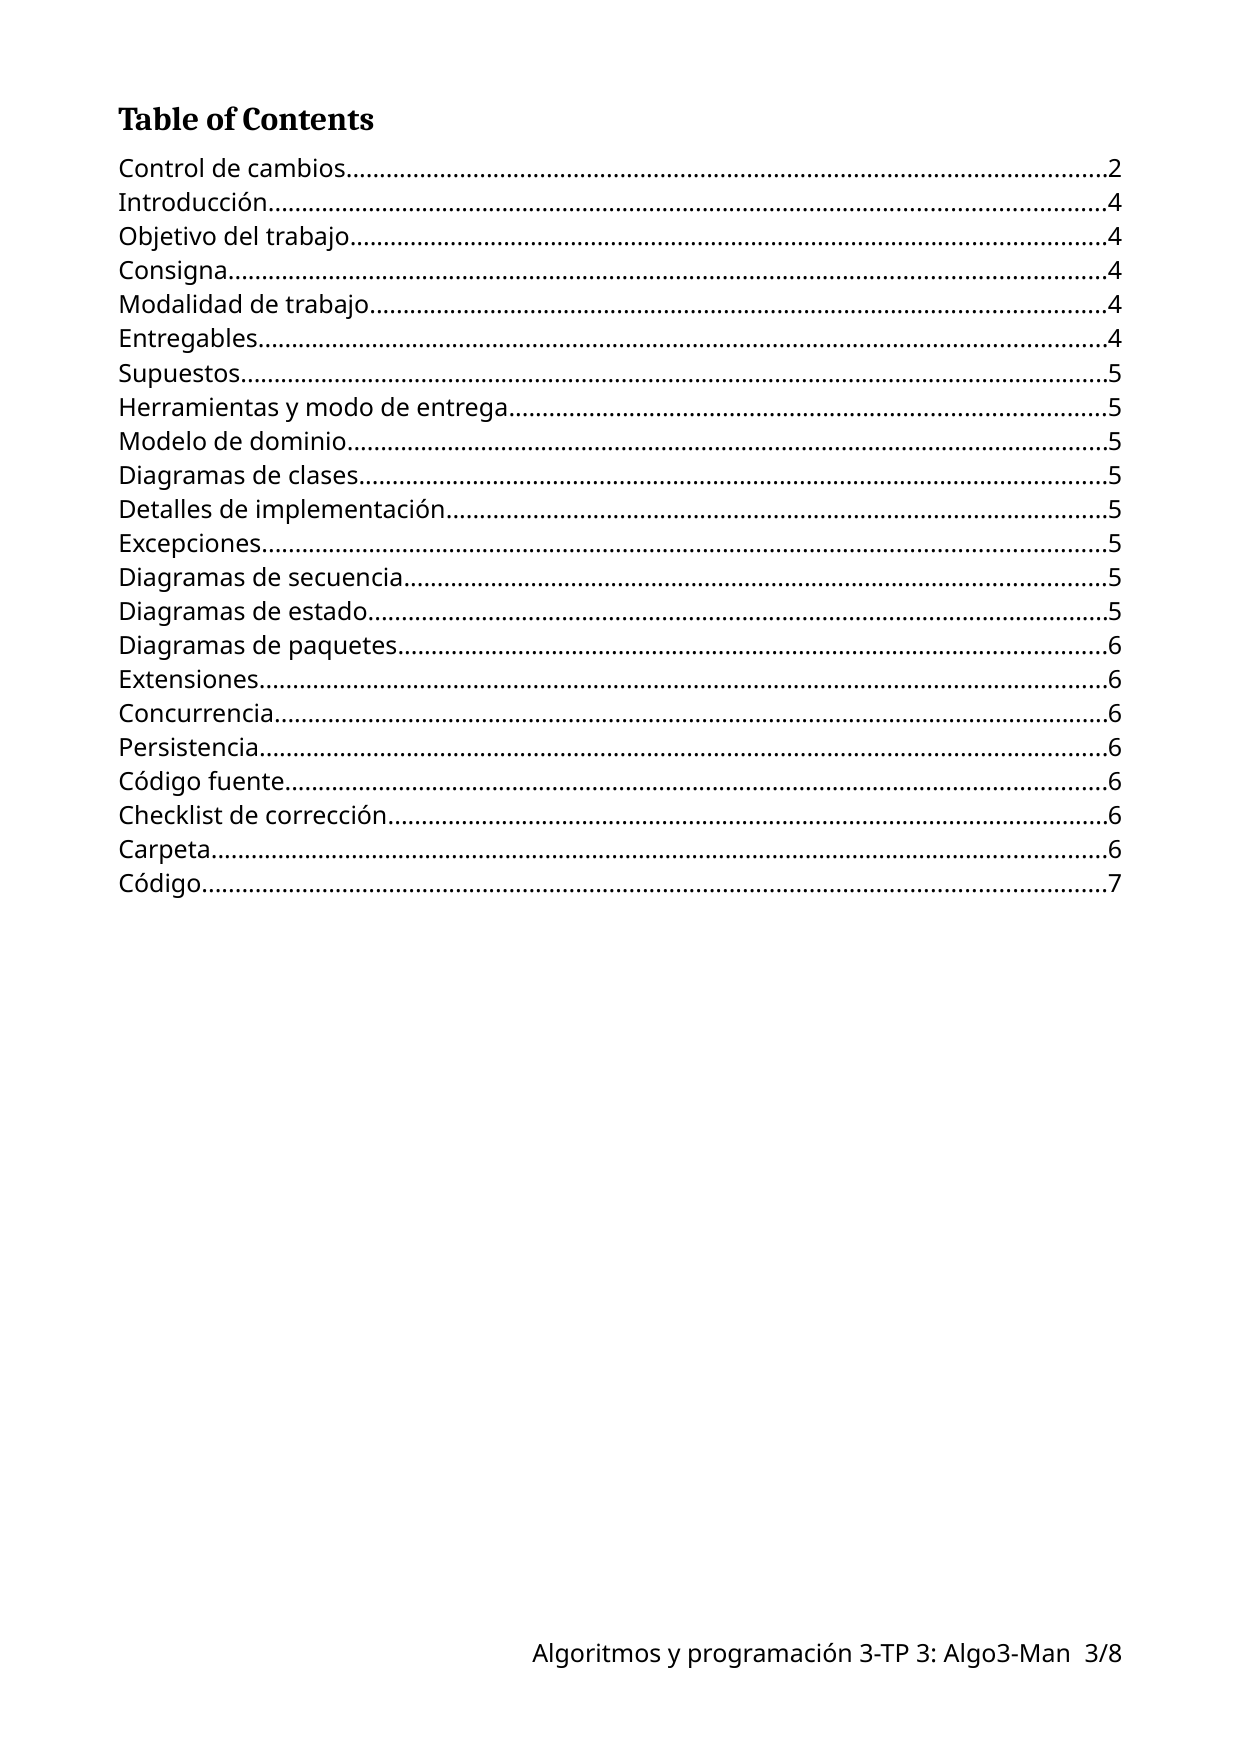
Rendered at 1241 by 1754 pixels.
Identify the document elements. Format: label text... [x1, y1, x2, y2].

subtitle Table of Contents [118, 100, 1122, 138]
text Modalidad de trabajo 4 [118, 287, 1122, 321]
text Checklist de corrección 6 [118, 798, 1122, 832]
text Entregables 4 [118, 321, 1122, 355]
text Modelo de dominio 5 [118, 423, 1122, 457]
text Excepciones 5 [118, 526, 1122, 559]
text Diagramas de clases 5 [118, 457, 1122, 491]
text Diagramas de secuencia 5 [118, 559, 1122, 594]
text Persistencia 6 [118, 730, 1122, 764]
text Control de cambios 2 [118, 151, 1122, 185]
text Objetivo del trabajo 4 [118, 219, 1122, 253]
text Supuestos 5 [118, 355, 1122, 389]
text Extensiones 6 [118, 662, 1122, 696]
text Consigna 4 [118, 253, 1122, 287]
text Herramientas y modo de entrega 5 [118, 389, 1122, 423]
text Carpeta 6 [118, 832, 1122, 866]
text Detalles de implementación 5 [118, 491, 1122, 526]
text Diagramas de estado 5 [118, 594, 1122, 628]
text Diagramas de paquetes 6 [118, 628, 1122, 662]
text Código fuente 6 [118, 764, 1122, 798]
text Código 7 [118, 866, 1122, 900]
text Concurrencia 6 [118, 696, 1122, 730]
text Introducción 4 [118, 185, 1122, 219]
